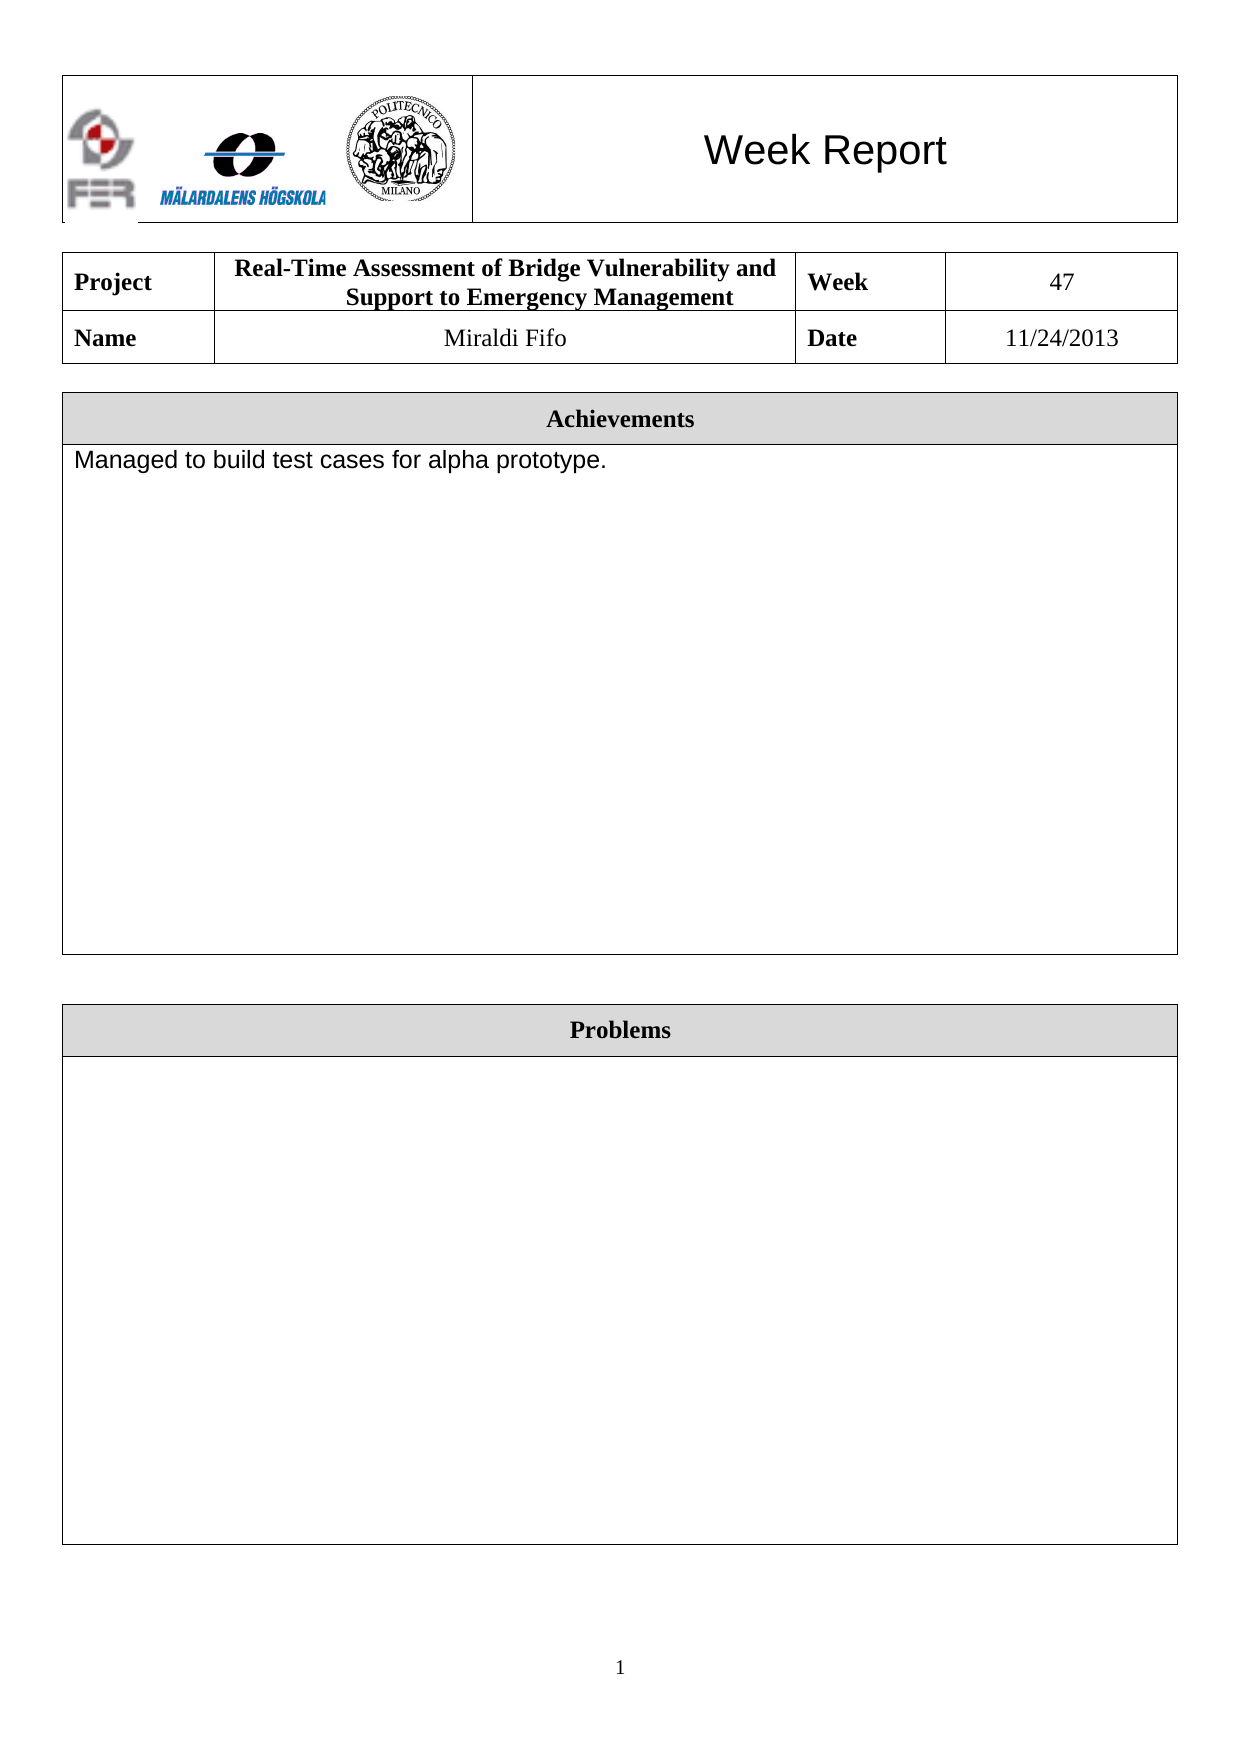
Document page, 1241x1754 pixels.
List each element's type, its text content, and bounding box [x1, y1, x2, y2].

table_header [63, 76, 472, 224]
table_cell Real-Time Assessment of Bridge Vulnerability and Support to Emergency Management [215, 253, 795, 310]
picture [160, 133, 326, 205]
table_cell Miraldi Fifo [215, 311, 795, 362]
table_header Problems [63, 1005, 1177, 1056]
table_cell Achievements [63, 393, 1177, 444]
table_cell Name [63, 311, 214, 362]
table_cell Project [63, 253, 214, 310]
table_cell 47 [946, 253, 1177, 310]
table_cell [63, 364, 1178, 392]
table_header Week Report [473, 76, 1177, 222]
table_cell [946, 223, 1178, 252]
table_cell [63, 1057, 1177, 1544]
table_cell Week [796, 253, 945, 310]
table_cell [215, 223, 711, 252]
table_cell Date [796, 311, 945, 362]
picture [346, 96, 456, 201]
table_cell 11/24/2013 [946, 311, 1177, 362]
picture [66, 95, 137, 223]
table_cell [63, 223, 214, 252]
table_cell Managed to build test cases for alpha prototype. [63, 445, 1177, 954]
table_cell [711, 223, 946, 252]
